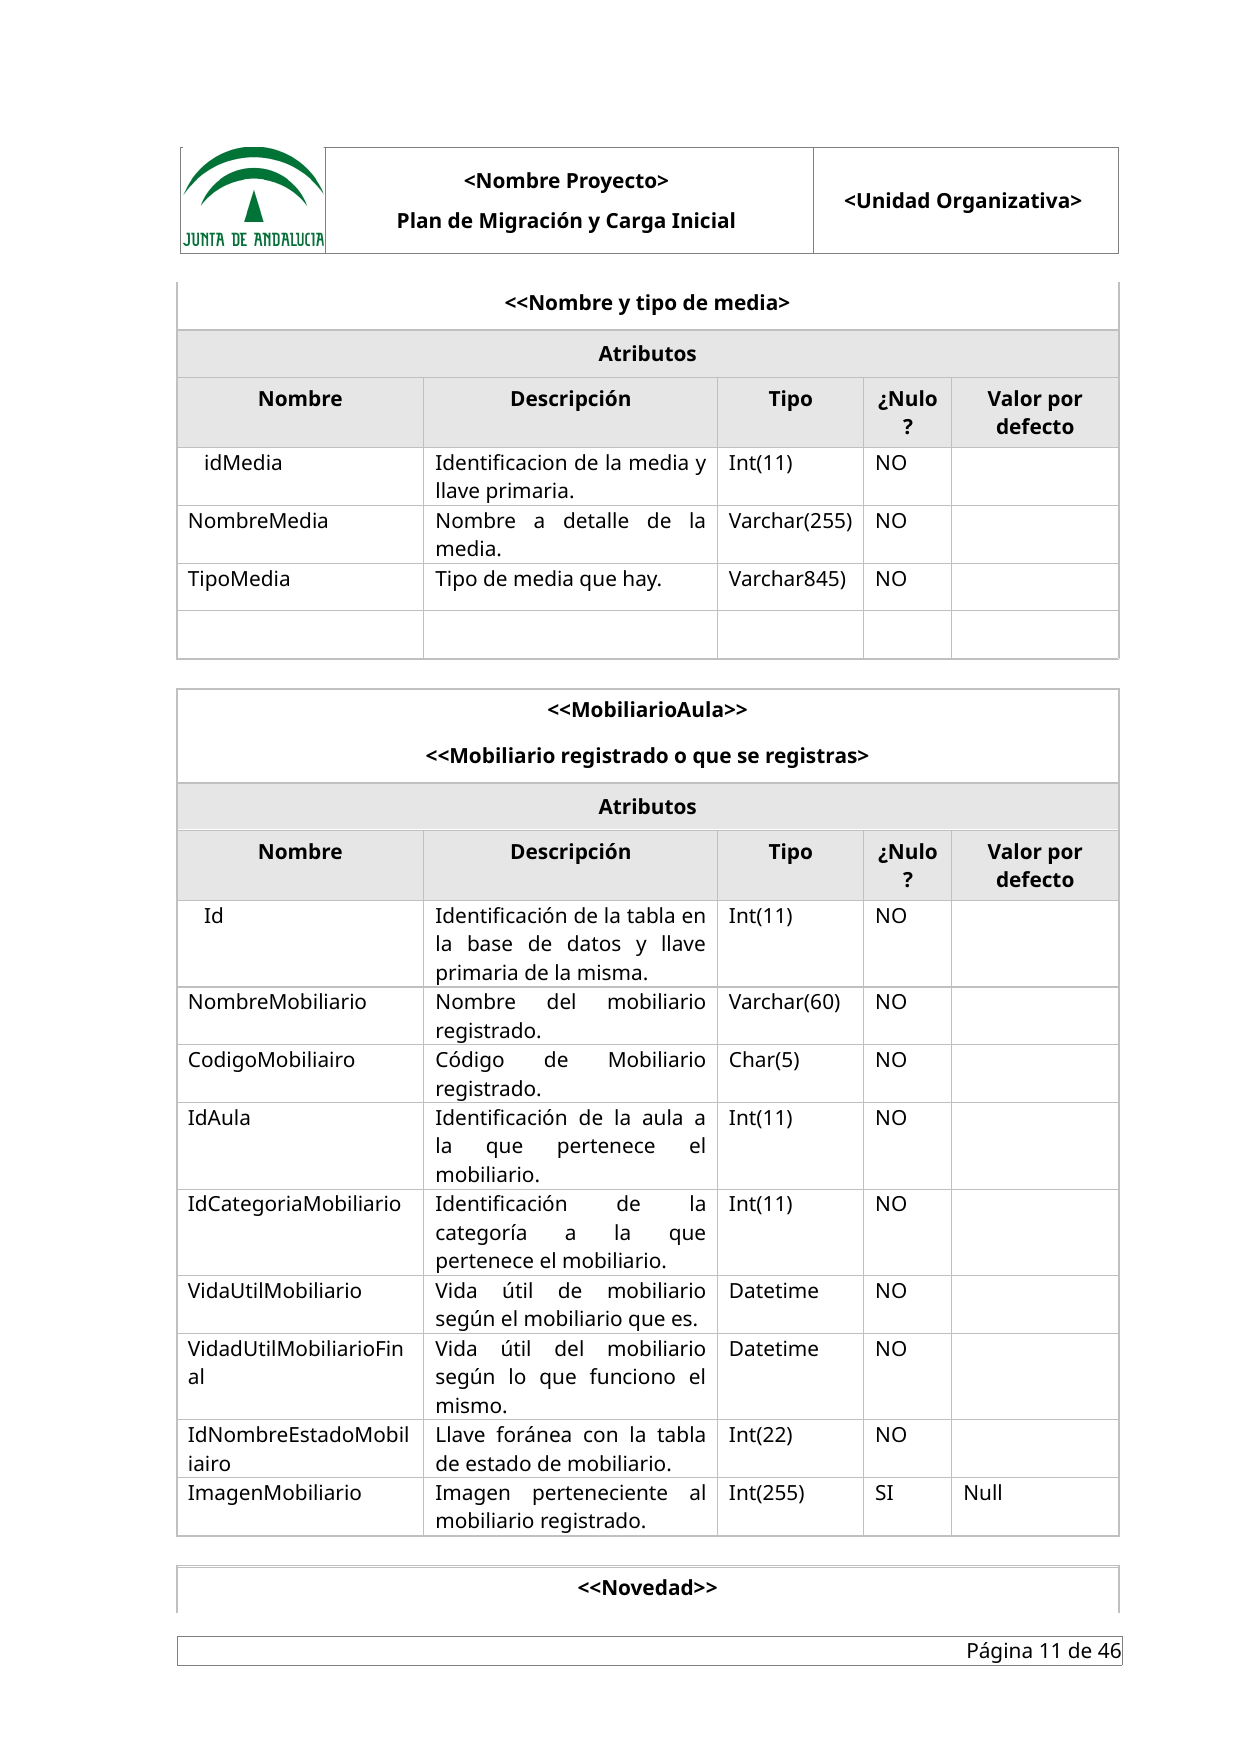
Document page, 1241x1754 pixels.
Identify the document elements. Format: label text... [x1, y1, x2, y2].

table_cell [952, 1103, 1118, 1188]
table_cell Vida útil de mobiliario según el mobiliario que es. [424, 1276, 717, 1333]
table_cell Identificación de la aula a la que pertenece el mobiliario. [424, 1103, 717, 1188]
table_cell [952, 1045, 1118, 1102]
table_cell Varchar(60) [718, 988, 863, 1044]
table_cell Int(11) [718, 448, 863, 505]
table_cell NO [864, 988, 951, 1044]
table_cell <<Mobiliario registrado o que se registras> [178, 735, 1118, 782]
table_cell [952, 611, 1118, 657]
table_cell [952, 506, 1118, 563]
table_cell Datetime [718, 1276, 863, 1333]
table_cell NO [864, 448, 951, 505]
table_cell Llave foránea con la tabla de estado de mobiliario. [424, 1420, 717, 1477]
table_cell Identificación de la tabla en la base de datos y llave primaria de la misma. [424, 901, 717, 986]
table_cell Int(11) [718, 1103, 863, 1188]
table_cell Datetime [718, 1334, 863, 1419]
table_cell NO [864, 901, 951, 986]
table_cell NO [864, 1420, 951, 1477]
table_cell IdAula [178, 1103, 423, 1188]
table_cell Char(5) [718, 1045, 863, 1102]
table_cell IdCategoriaMobiliario [178, 1190, 423, 1275]
table_cell NO [864, 1276, 951, 1333]
table_cell NO [864, 1190, 951, 1275]
table_cell Int(255) [718, 1478, 863, 1535]
table_cell Tipo [718, 831, 863, 900]
table_cell Varchar845) [718, 564, 863, 610]
table_cell [952, 901, 1118, 986]
table_cell Código de Mobiliario registrado. [424, 1045, 717, 1102]
table_cell [952, 1334, 1118, 1419]
table_cell NO [864, 1045, 951, 1102]
table_cell Descripción [424, 378, 717, 447]
table_cell Atributos [178, 784, 1118, 829]
table_cell [952, 1190, 1118, 1275]
table_cell Tipo de media que hay. [424, 564, 717, 610]
table_cell Varchar(255) [718, 506, 863, 563]
table_cell Imagen perteneciente al mobiliario registrado. [424, 1478, 717, 1535]
table_cell NO [864, 506, 951, 563]
table_cell [178, 611, 423, 657]
table_cell [952, 1420, 1118, 1477]
table_header <<Novedad>> [178, 1568, 1118, 1613]
table_cell Valor por defecto [952, 831, 1118, 900]
table_cell VidaUtilMobiliario [178, 1276, 423, 1333]
table_cell Nombre [178, 831, 423, 900]
table_cell [952, 988, 1118, 1044]
table_header <<MobiliarioAula>> [178, 690, 1118, 735]
table_cell NO [864, 564, 951, 610]
table_cell VidadUtilMobiliarioFinal [178, 1334, 423, 1419]
table_cell SI [864, 1478, 951, 1535]
table_cell Nombre a detalle de la media. [424, 506, 717, 563]
table_cell Tipo [718, 378, 863, 447]
table_cell Valor por defecto [952, 378, 1118, 447]
table_cell idMedia [178, 448, 423, 505]
table_cell NombreMobiliario [178, 988, 423, 1044]
table_cell Int(11) [718, 1190, 863, 1275]
table_cell [952, 564, 1118, 610]
table_cell ImagenMobiliario [178, 1478, 423, 1535]
table_cell Identificación de la categoría a la que pertenece el mobiliario. [424, 1190, 717, 1275]
table_cell [952, 448, 1118, 505]
table_cell Nombre [178, 378, 423, 447]
table_cell Vida útil del mobiliario según lo que funciono el mismo. [424, 1334, 717, 1419]
table_cell [718, 611, 863, 657]
table_cell NO [864, 1334, 951, 1419]
table_cell Null [952, 1478, 1118, 1535]
table_cell ¿Nulo? [864, 831, 951, 900]
table_cell [952, 1276, 1118, 1333]
table_cell NO [864, 1103, 951, 1188]
table_cell <<Nombre y tipo de media> [178, 282, 1118, 329]
table_cell ¿Nulo? [864, 378, 951, 447]
table_cell IdNombreEstadoMobiliairo [178, 1420, 423, 1477]
table_cell Nombre del mobiliario registrado. [424, 988, 717, 1044]
table_cell Int(22) [718, 1420, 863, 1477]
table_cell [424, 611, 717, 657]
table_cell NombreMedia [178, 506, 423, 563]
table_cell Atributos [178, 331, 1118, 377]
table_cell Identificacion de la media y llave primaria. [424, 448, 717, 505]
table_cell Descripción [424, 831, 717, 900]
table_cell CodigoMobiliairo [178, 1045, 423, 1102]
table_cell TipoMedia [178, 564, 423, 610]
table_cell Int(11) [718, 901, 863, 986]
table_cell Id [178, 901, 423, 986]
table_cell [864, 611, 951, 657]
